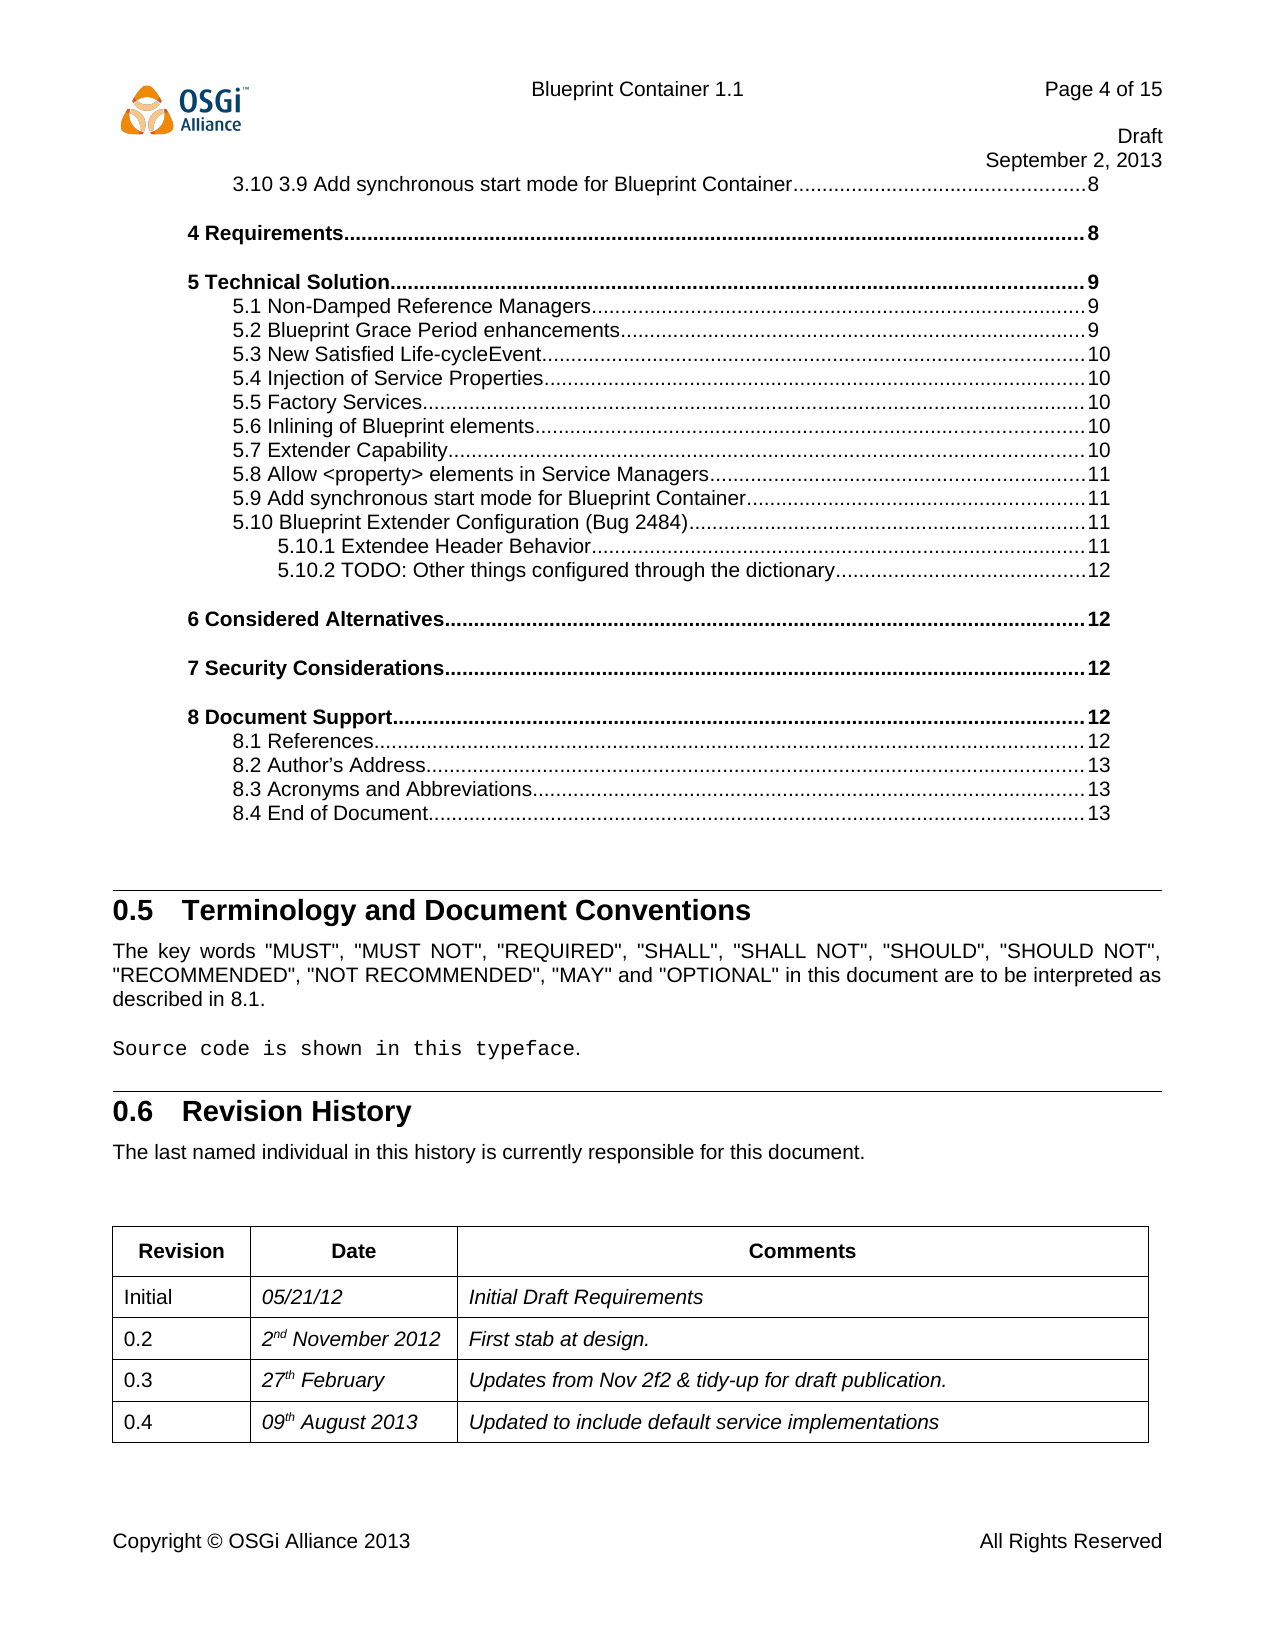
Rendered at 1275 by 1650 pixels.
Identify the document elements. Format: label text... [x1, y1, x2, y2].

text 8.4 End of Document 13 [232, 800, 1162, 824]
text 5.6 Inlining of Blueprint elements 10 [232, 414, 1162, 438]
text 5.9 Add synchronous start mode for Blueprint Container 11 [232, 486, 1162, 510]
table_cell 0.2 [113, 1318, 250, 1359]
text 5.5 Factory Services 10 [232, 390, 1162, 414]
text 5.2 Blueprint Grace Period enhancements 9 [232, 318, 1162, 342]
table_cell Initial [113, 1277, 250, 1317]
subtitle Revision History [112, 1092, 1162, 1128]
table_cell 27th February [251, 1360, 457, 1401]
text Source code is shown in this typeface. [112, 1036, 1162, 1062]
table_cell Initial Draft Requirements [458, 1277, 1148, 1317]
picture [113, 78, 257, 142]
text 6 Considered Alternatives 12 [187, 607, 1162, 631]
text 8.2 Author’s Address 13 [232, 752, 1162, 776]
table_cell 09th August 2013 [251, 1402, 457, 1442]
table_header Comments [458, 1227, 1148, 1276]
table_cell 2nd November 2012 [251, 1318, 457, 1359]
text 5.8 Allow <property> elements in Service Managers 11 [232, 462, 1162, 486]
table_cell 21/05/12 [251, 1277, 457, 1317]
text 5.7 Extender Capability 10 [232, 438, 1162, 462]
text The key words "MUST", "MUST NOT", "REQUIRED", "SHALL", "SHALL NOT", "SHOULD", "SHOULD NOT", "RECOMMENDED", "NOT RECOMMENDED", "MAY" and "OPTIONAL" in this document are to be interpreted as described in 8.1. [112, 939, 1162, 1011]
text The last named individual in this history is currently responsible for this document. [112, 1140, 1162, 1164]
text 5.10.2 TODO: Other things configured through the dictionary 12 [277, 558, 1162, 582]
table_cell First stab at design. [458, 1318, 1148, 1359]
text 7 Security Considerations 12 [187, 656, 1162, 679]
text 8 Document Support 12 [187, 704, 1162, 728]
text 5.4 Injection of Service Properties 10 [232, 366, 1162, 390]
table_header Revision [113, 1227, 250, 1276]
text 5 Technical Solution 9 [187, 270, 1162, 294]
text 8.3 Acronyms and Abbreviations 13 [232, 776, 1162, 800]
table_cell 0.3 [113, 1360, 250, 1401]
subtitle Terminology and Document Conventions [112, 891, 1162, 927]
text 5.10.1 Extendee Header Behavior 11 [277, 534, 1162, 558]
text 5.3 New Satisfied Life-cycleEvent 10 [232, 342, 1162, 366]
text 3.10 3.9 Add synchronous start mode for Blueprint Container 8 [232, 172, 1162, 196]
text 5.1 Non-Damped Reference Managers 9 [232, 294, 1162, 318]
text 5.10 Blueprint Extender Configuration (Bug 2484) 11 [232, 510, 1162, 534]
table_header Date [251, 1227, 457, 1276]
text 4 Requirements 8 [187, 221, 1162, 245]
table_cell 0.4 [113, 1402, 250, 1442]
table_cell Updates from Nov 2f2 & tidy-up for draft publication. [458, 1360, 1148, 1401]
text 8.1 References 12 [232, 728, 1162, 752]
table_cell Updated to include default service implementations [458, 1402, 1148, 1442]
